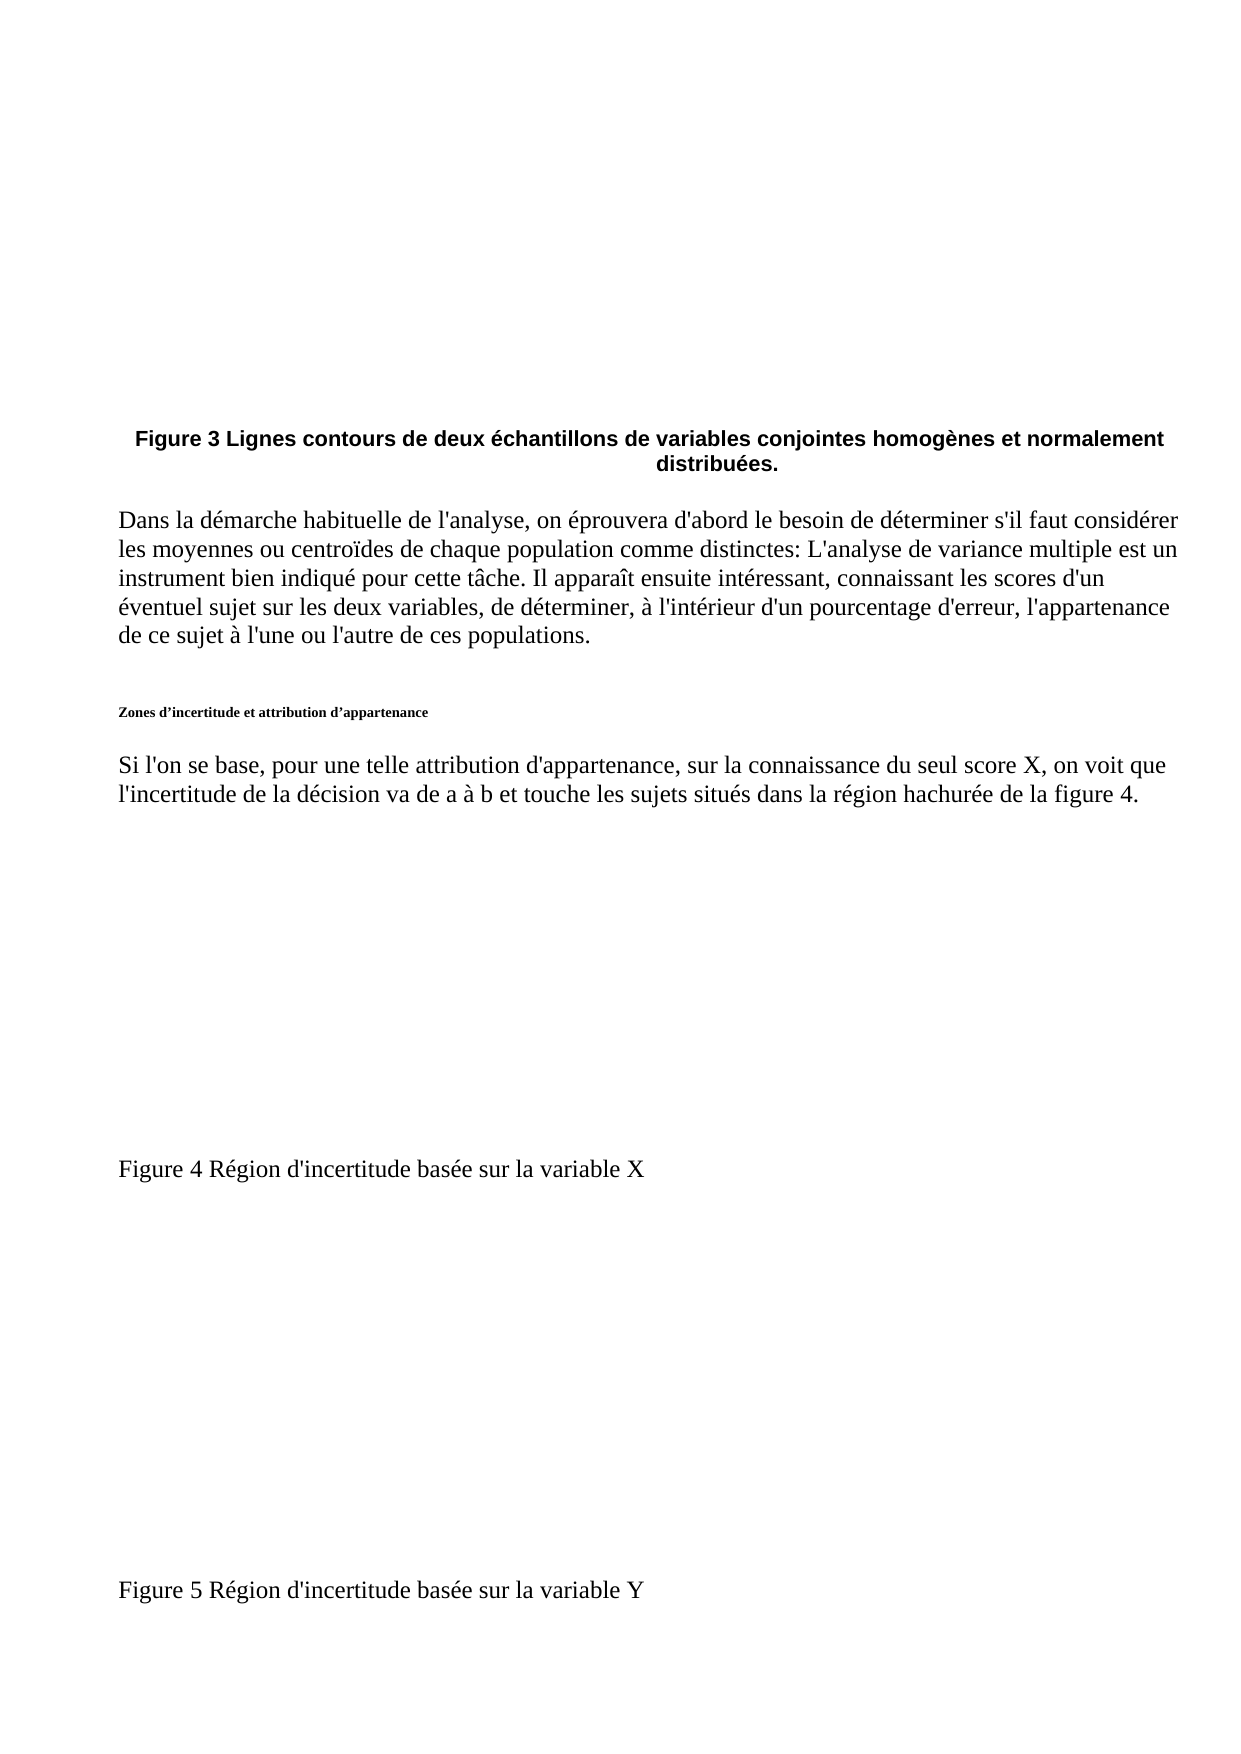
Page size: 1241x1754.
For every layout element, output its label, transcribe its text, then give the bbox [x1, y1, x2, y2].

text Si l'on se base, pour une telle attribution d'appartenance, sur la connaissance du seul score X, on voit que l'incertitude de la décision va de a à b et touche les sujets situés dans la région hachurée de la figure 4. [118, 750, 1181, 807]
subtitle Figure 3 Lignes contours de deux échantillons de variables conjointes homogènes et normalement distribuées. [118, 426, 1181, 476]
text Figure 5 Région d'incertitude basée sur la variable Y [118, 1576, 1181, 1604]
subtitle Zones d’incertitude et attribution d’appartenance [118, 704, 1181, 721]
text Figure 4 Région d'incertitude basée sur la variable X [118, 1154, 1181, 1183]
text Dans la démarche habituelle de l'analyse, on éprouvera d'abord le besoin de déterminer s'il faut considérer les moyennes ou centroïdes de chaque population comme distinctes: L'analyse de variance multiple est un instrument bien indiqué pour cette tâche. Il apparaît ensuite intéressant, connaissant les scores d'un éventuel sujet sur les deux variables, de déterminer, à l'intérieur d'un pourcentage d'erreur, l'appartenance de ce sujet à l'une ou l'autre de ces populations. [118, 506, 1181, 649]
